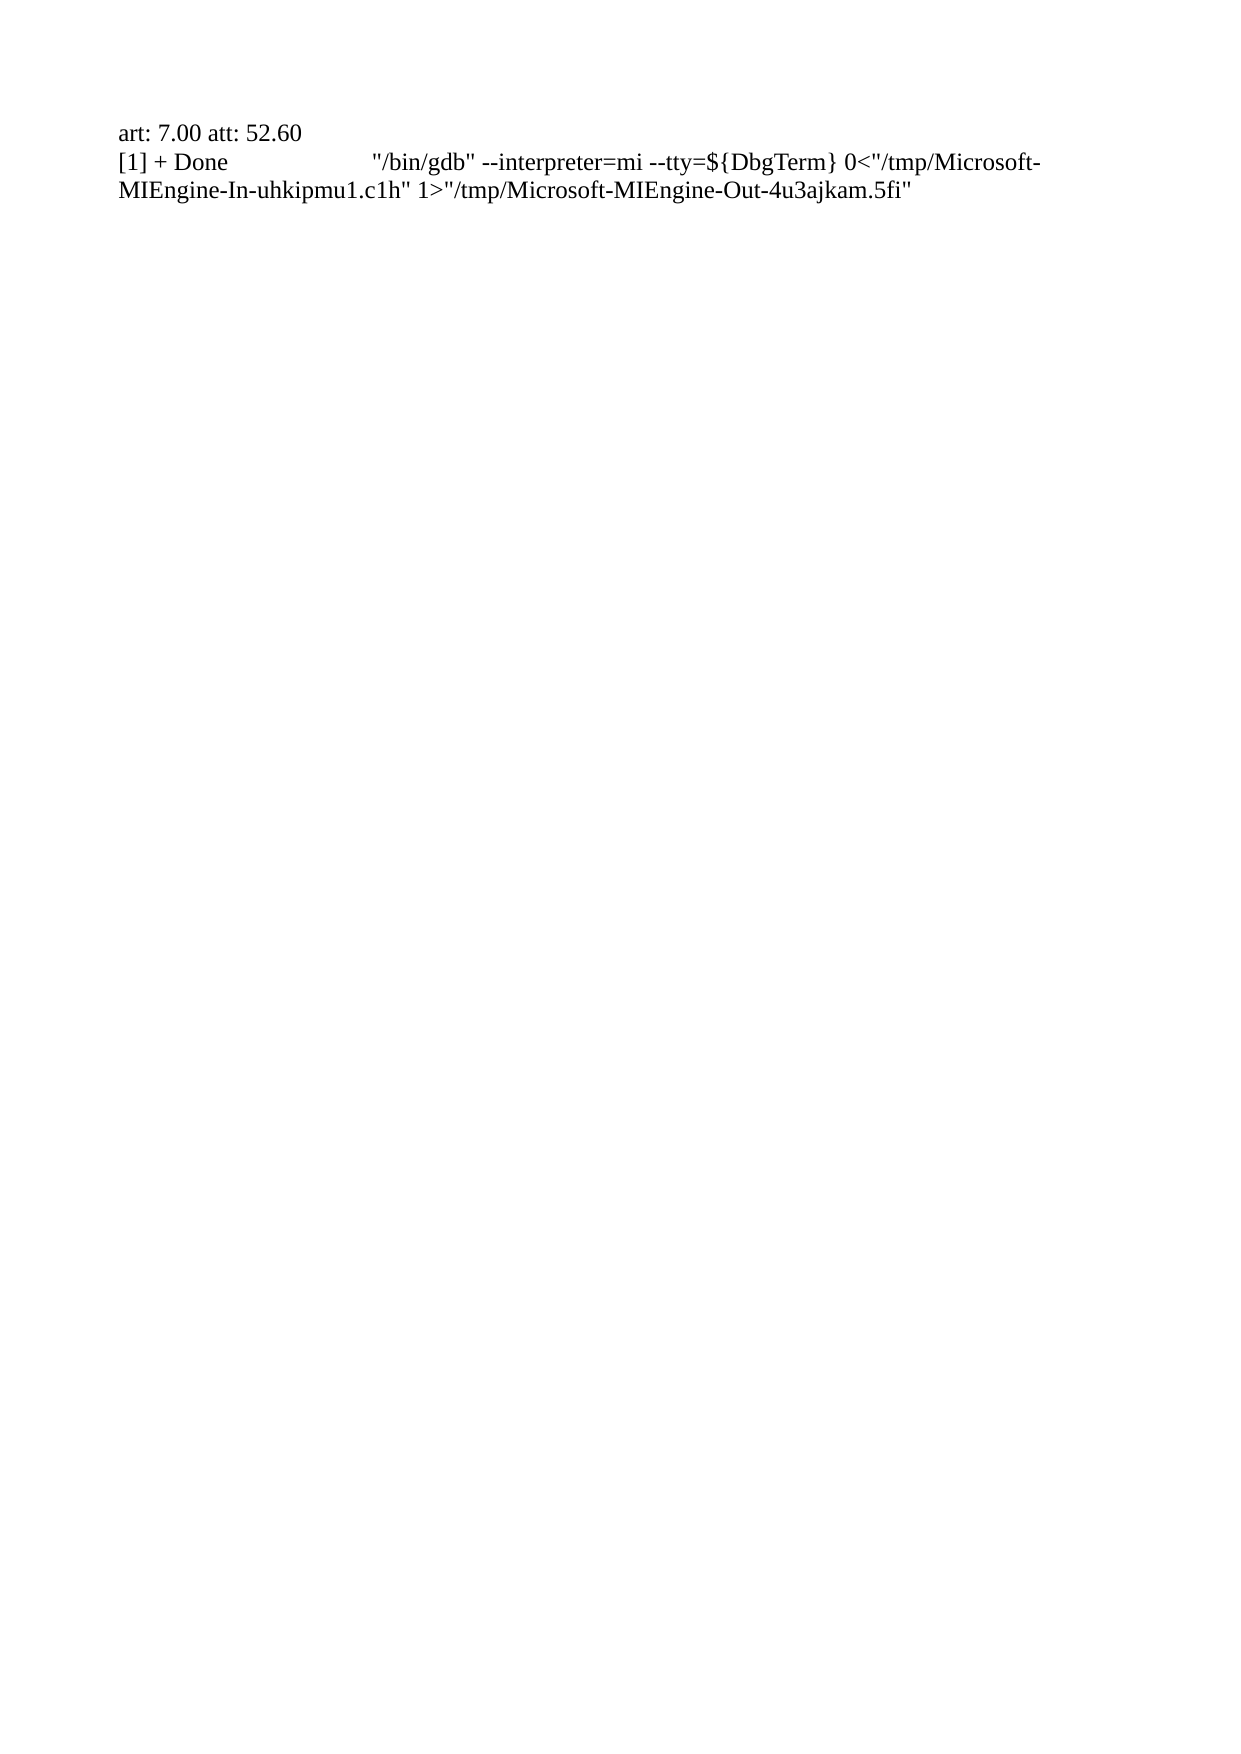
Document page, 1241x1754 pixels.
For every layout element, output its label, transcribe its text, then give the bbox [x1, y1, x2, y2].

text [1] + Done "/bin/gdb" --interpreter=mi --tty=${DbgTerm} 0<"/tmp/Microsoft-MIEngine-In-uhkipmu1.c1h" 1>"/tmp/Microsoft-MIEngine-Out-4u3ajkam.5fi" [118, 147, 1122, 204]
text art: 7.00 att: 52.60 [118, 118, 1122, 147]
